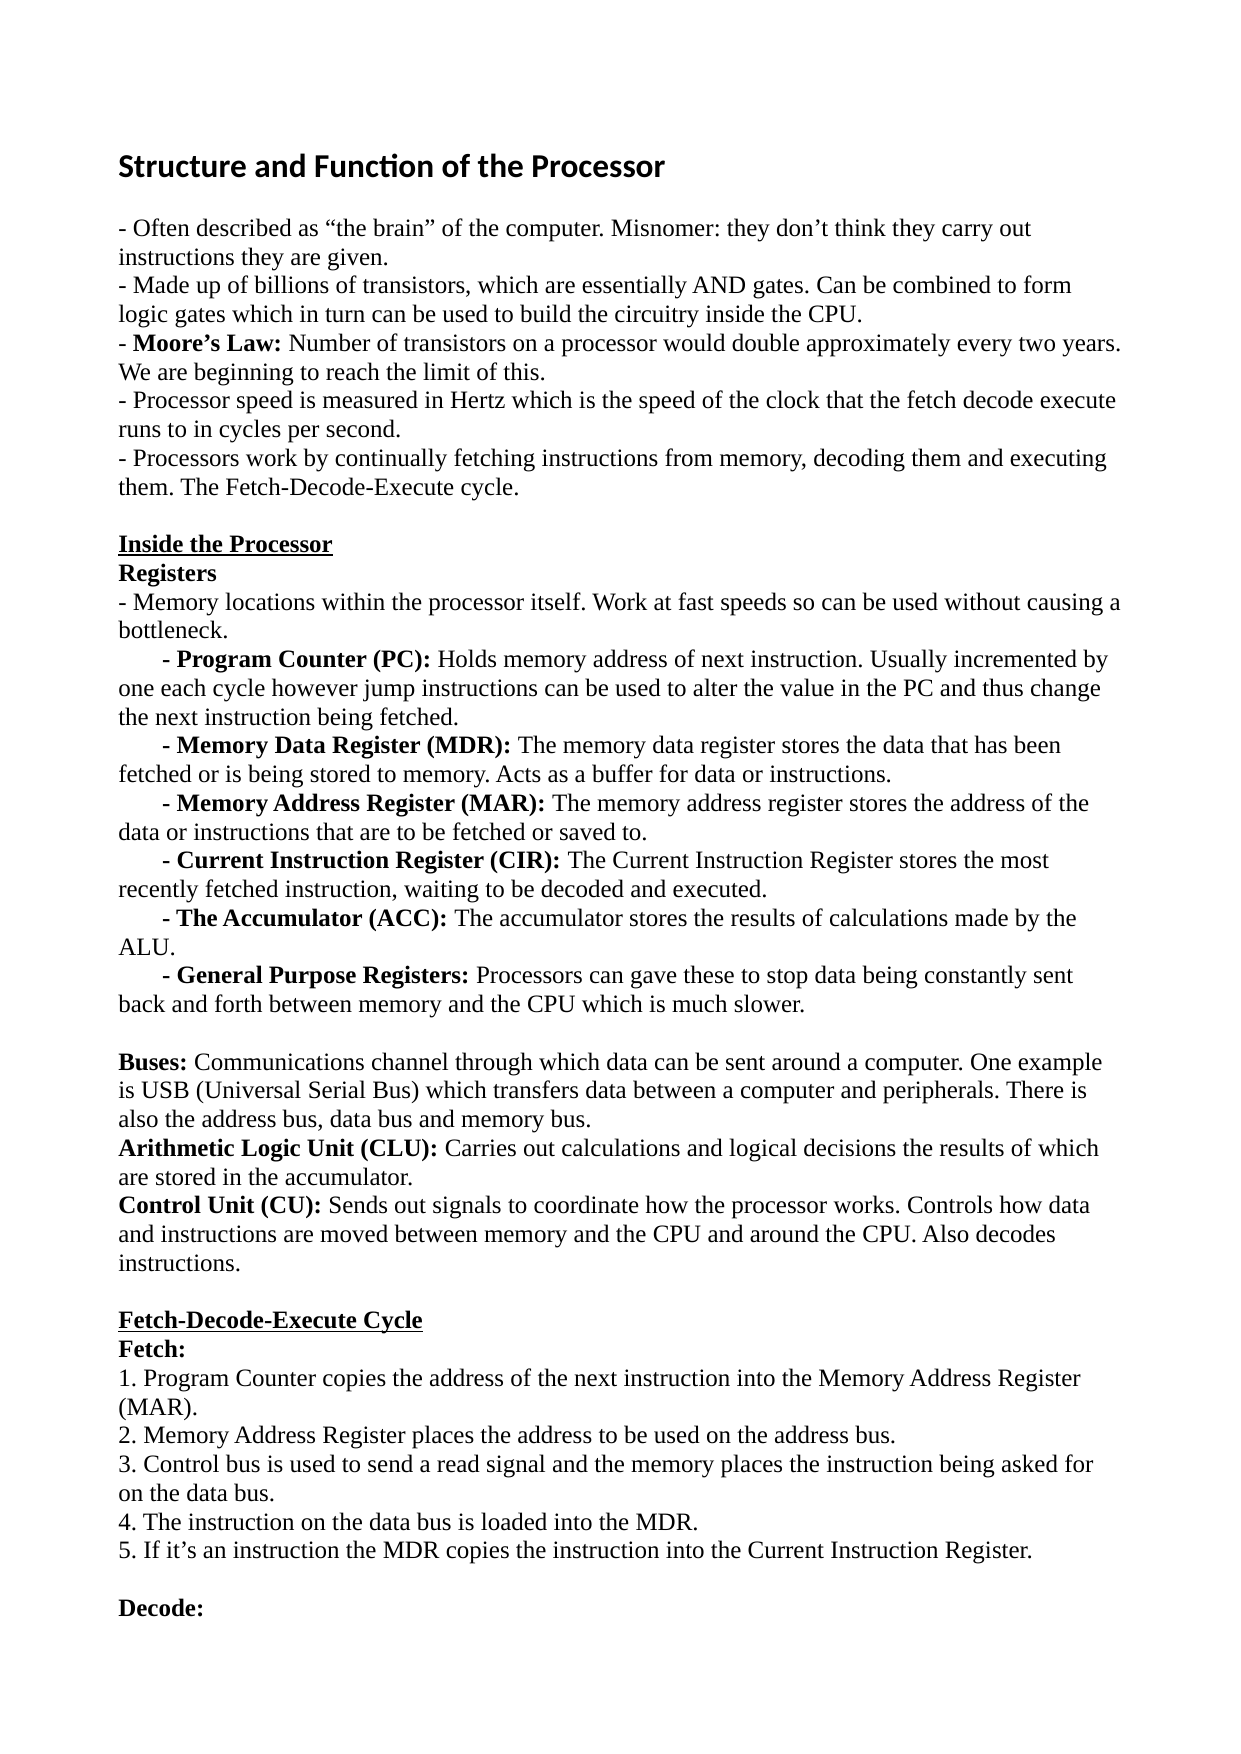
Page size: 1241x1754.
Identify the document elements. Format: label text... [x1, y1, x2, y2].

text 5. If it’s an instruction the MDR copies the instruction into the Current Instruction Register. [118, 1536, 1122, 1564]
text - Processor speed is measured in Hertz which is the speed of the clock that the fetch decode execute runs to in cycles per second. [118, 386, 1122, 443]
text 2. Memory Address Register places the address to be used on the address bus. [118, 1421, 1122, 1449]
text - Made up of billions of transistors, which are essentially AND gates. Can be combined to form logic gates which in turn can be used to build the circuitry inside the CPU. [118, 271, 1122, 328]
text 4. The instruction on the data bus is loaded into the MDR. [118, 1507, 1122, 1536]
text - Processors work by continually fetching instructions from memory, decoding them and executing them. The Fetch-Decode-Execute cycle. [118, 443, 1122, 501]
text - General Purpose Registers: Processors can gave these to stop data being constantly sent back and forth between memory and the CPU which is much slower. [118, 961, 1122, 1018]
text - Program Counter (PC): Holds memory address of next instruction. Usually incremented by one each cycle however jump instructions can be used to alter the value in the PC and thus change the next instruction being fetched. [118, 644, 1122, 731]
text - Memory Data Register (MDR): The memory data register stores the data that has been fetched or is being stored to memory. Acts as a buffer for data or instructions. [118, 731, 1122, 788]
text - Often described as “the brain” of the computer. Misnomer: they don’t think they carry out instructions they are given. [118, 213, 1122, 271]
text Decode: [118, 1593, 1122, 1622]
text Buses: Communications channel through which data can be sent around a computer. One example is USB (Universal Serial Bus) which transfers data between a computer and peripherals. There is also the address bus, data bus and memory bus. [118, 1047, 1122, 1133]
text - The Accumulator (ACC): The accumulator stores the results of calculations made by the ALU. [118, 903, 1122, 961]
text Arithmetic Logic Unit (CLU): Carries out calculations and logical decisions the results of which are stored in the accumulator. [118, 1133, 1122, 1191]
text - Current Instruction Register (CIR): The Current Instruction Register stores the most recently fetched instruction, waiting to be decoded and executed. [118, 846, 1122, 903]
text 1. Program Counter copies the address of the next instruction into the Memory Address Register (MAR). [118, 1363, 1122, 1421]
subtitle Structure and Function of the Processor [118, 145, 1122, 186]
text - Memory locations within the processor itself. Work at fast speeds so can be used without causing a bottleneck. [118, 587, 1122, 644]
text Fetch: [118, 1334, 1122, 1363]
text 3. Control bus is used to send a read signal and the memory places the instruction being asked for on the data bus. [118, 1449, 1122, 1507]
text Inside the Processor [118, 529, 1122, 558]
text Fetch-Decode-Execute Cycle [118, 1306, 1122, 1334]
text Registers [118, 558, 1122, 587]
text - Moore’s Law: Number of transistors on a processor would double approximately every two years. We are beginning to reach the limit of this. [118, 328, 1122, 386]
text - Memory Address Register (MAR): The memory address register stores the address of the data or instructions that are to be fetched or saved to. [118, 788, 1122, 846]
text Control Unit (CU): Sends out signals to coordinate how the processor works. Controls how data and instructions are moved between memory and the CPU and around the CPU. Also decodes instructions. [118, 1191, 1122, 1277]
